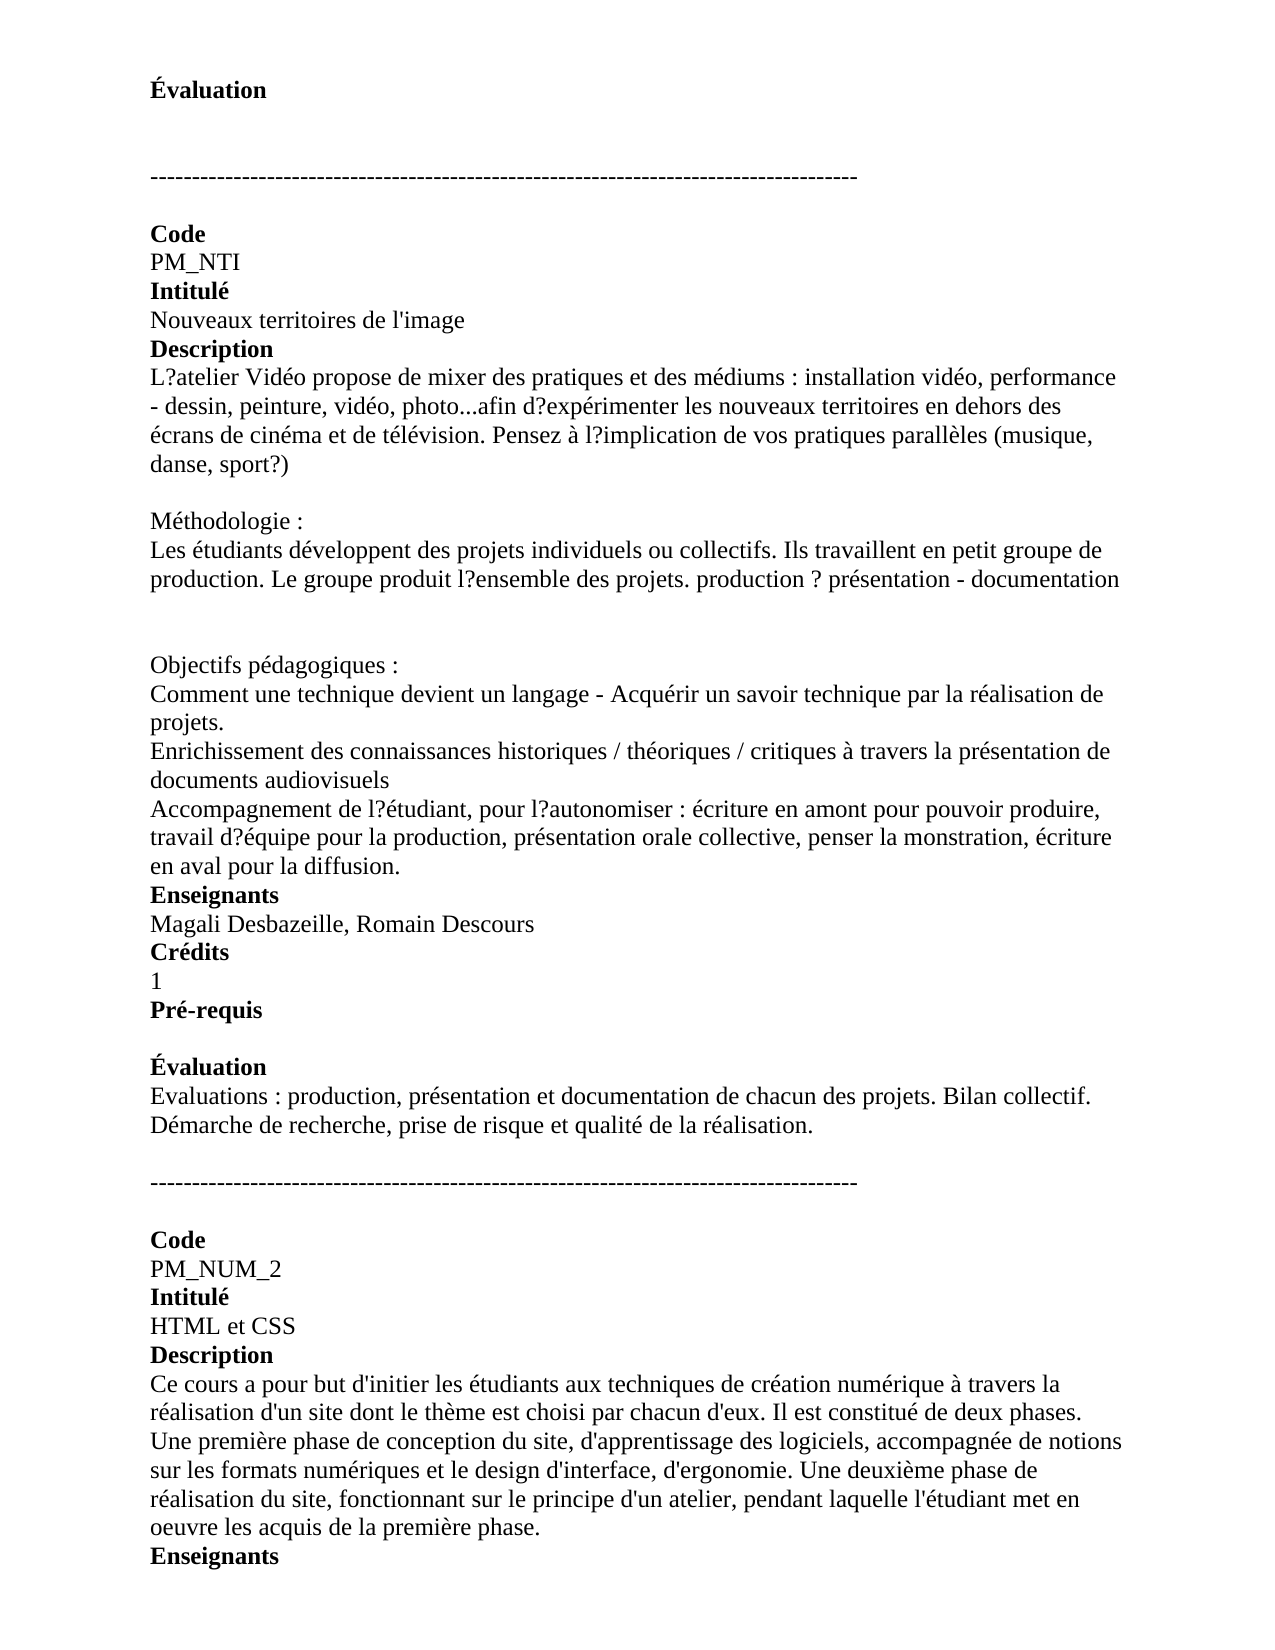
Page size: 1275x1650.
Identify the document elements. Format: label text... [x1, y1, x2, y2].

text Description [150, 334, 1125, 362]
text Crédits [150, 937, 1125, 966]
text Enseignants [150, 880, 1125, 909]
text Intitulé [150, 276, 1125, 305]
text Evaluations : production, présentation et documentation de chacun des projets. Bilan collectif. Démarche de recherche, prise de risque et qualité de la réalisation. [150, 1081, 1125, 1139]
text Évaluation [150, 1052, 1125, 1081]
text PM_NTI [150, 247, 1125, 276]
text Enseignants [150, 1541, 1125, 1570]
text Intitulé [150, 1282, 1125, 1311]
text PM_NUM_2 [150, 1254, 1125, 1282]
text Code [150, 1225, 1125, 1254]
text Code [150, 219, 1125, 247]
text L?atelier Vidéo propose de mixer des pratiques et des médiums : installation vidéo, performance - dessin, peinture, vidéo, photo...afin d?expérimenter les nouveaux territoires en dehors des écrans de cinéma et de télévision. Pensez à l?implication de vos pratiques parallèles (musique, danse, sport?) Méthodologie : Les étudiants développent des projets individuels ou collectifs. Ils travaillent en petit groupe de production. Le groupe produit l?ensemble des projets. production ? présentation - documentation Objectifs pédagogiques : Comment une technique devient un langage - Acquérir un savoir technique par la réalisation de projets. Enrichissement des connaissances historiques / théoriques / critiques à travers la présentation de documents audiovisuels Accompagnement de l?étudiant, pour l?autonomiser : écriture en amont pour pouvoir produire, travail d?équipe pour la production, présentation orale collective, penser la monstration, écriture en aval pour la diffusion. [150, 362, 1125, 880]
text Évaluation [150, 75, 1125, 104]
text Magali Desbazeille, Romain Descours [150, 909, 1125, 937]
text Nouveaux territoires de l'image [150, 305, 1125, 334]
text ------------------------------------------------------------------------------------- [150, 1167, 1125, 1196]
text Pré-requis [150, 995, 1125, 1024]
text 1 [150, 966, 1125, 995]
text Ce cours a pour but d'initier les étudiants aux techniques de création numérique à travers la réalisation d'un site dont le thème est choisi par chacun d'eux. Il est constitué de deux phases. Une première phase de conception du site, d'apprentissage des logiciels, accompagnée de notions sur les formats numériques et le design d'interface, d'ergonomie. Une deuxième phase de réalisation du site, fonctionnant sur le principe d'un atelier, pendant laquelle l'étudiant met en oeuvre les acquis de la première phase. [150, 1369, 1125, 1541]
text Description [150, 1340, 1125, 1369]
text ------------------------------------------------------------------------------------- [150, 161, 1125, 190]
text HTML et CSS [150, 1311, 1125, 1340]
